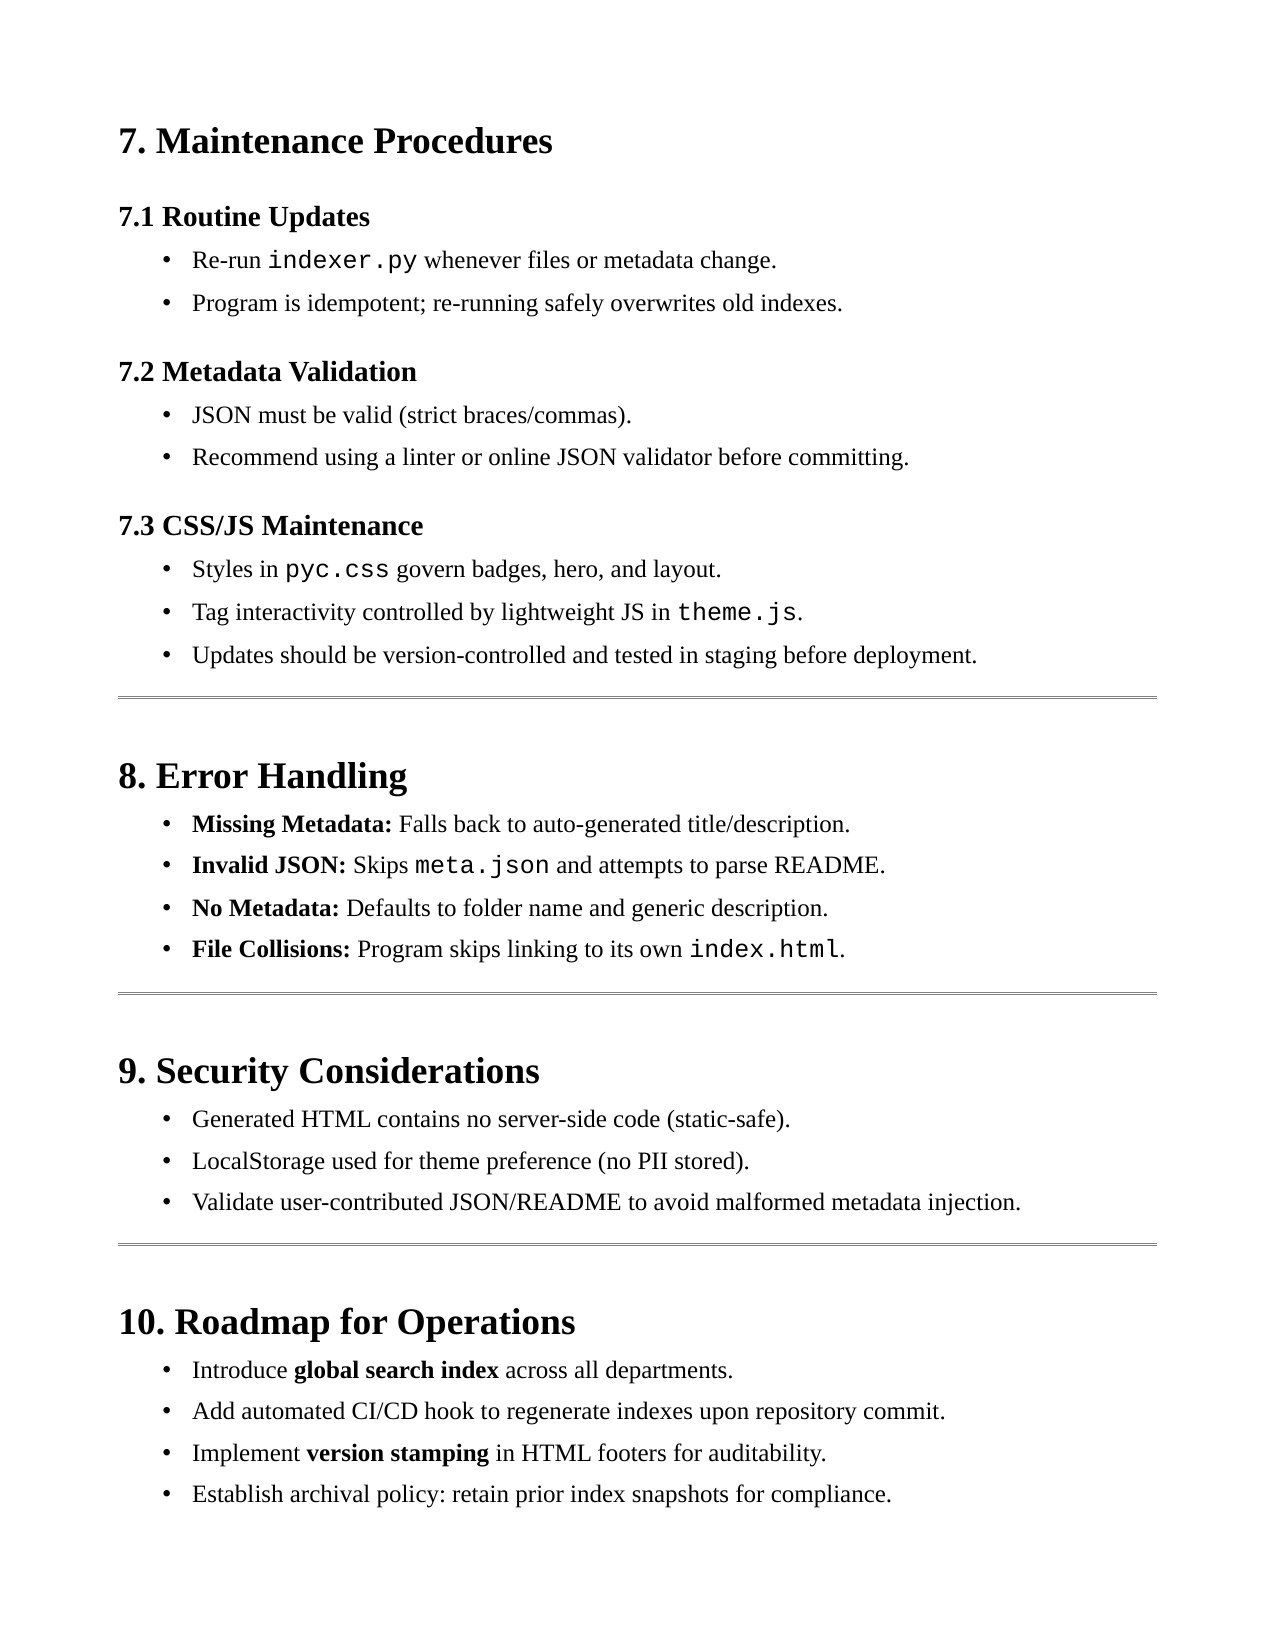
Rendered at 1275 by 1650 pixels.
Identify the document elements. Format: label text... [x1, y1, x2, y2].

list Recommend using a linter or online JSON validator before committing. [162, 442, 1157, 470]
list Program is idempotent; re-running safely overwrites old indexes. [162, 288, 1157, 317]
list Add automated CI/CD hook to regenerate indexes upon repository commit. [162, 1396, 1157, 1425]
list Re-run indexer.py whenever files or metadata change. [162, 245, 1157, 276]
subtitle 8. Error Handling [118, 753, 1157, 796]
list JSON must be valid (strict braces/commas). [162, 400, 1157, 429]
list No Metadata: Defaults to folder name and generic description. [162, 893, 1157, 922]
list Updates should be version-controlled and tested in staging before deployment. [162, 641, 1157, 669]
list Generated HTML contains no server-side code (static-safe). [162, 1104, 1157, 1133]
list Styles in pyc.css govern badges, hero, and layout. [162, 554, 1157, 585]
list Introduce global search index across all departments. [162, 1355, 1157, 1384]
list Missing Metadata: Falls back to auto-generated title/description. [162, 809, 1157, 837]
list Invalid JSON: Skips meta.json and attempts to parse README. [162, 850, 1157, 881]
list Tag interactivity controlled by lightweight JS in theme.js. [162, 597, 1157, 628]
list LocalStorage used for theme preference (no PII stored). [162, 1146, 1157, 1174]
subtitle 7.1 Routine Updates [118, 199, 1157, 232]
list Validate user-contributed JSON/README to avoid malformed metadata injection. [162, 1187, 1157, 1216]
subtitle 7.2 Metadata Validation [118, 354, 1157, 388]
list Establish archival policy: retain prior index snapshots for compliance. [162, 1479, 1157, 1508]
list File Collisions: Program skips linking to its own index.html. [162, 934, 1157, 965]
list Implement version stamping in HTML footers for auditability. [162, 1438, 1157, 1466]
subtitle 10. Roadmap for Operations [118, 1299, 1157, 1343]
subtitle 9. Security Considerations [118, 1049, 1157, 1092]
subtitle 7. Maintenance Procedures [118, 118, 1157, 161]
subtitle 7.3 CSS/JS Maintenance [118, 508, 1157, 541]
